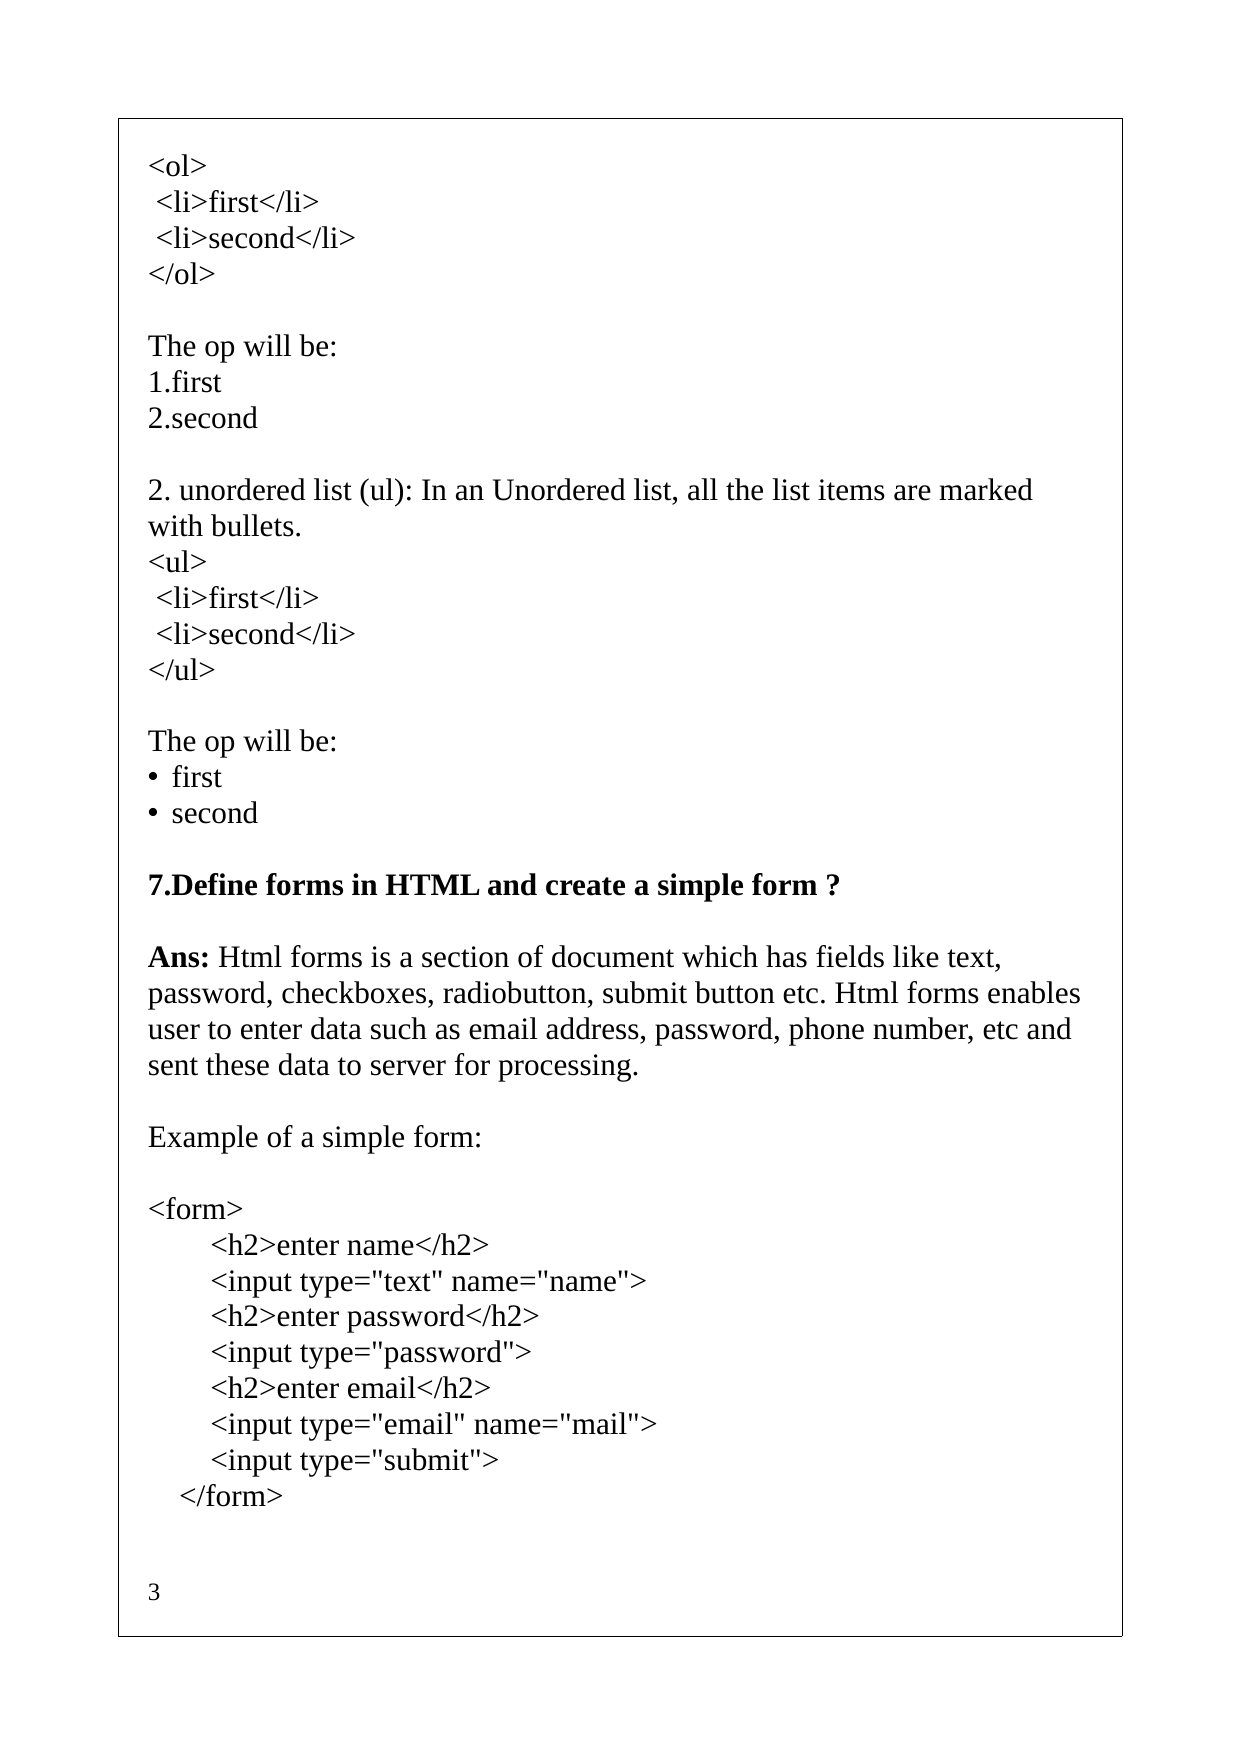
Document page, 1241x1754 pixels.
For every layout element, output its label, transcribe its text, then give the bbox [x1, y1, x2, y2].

text <li>second</li> [148, 615, 1092, 651]
text <input type="submit"> [148, 1441, 1092, 1477]
text 1.first [148, 363, 1092, 399]
text 2. unordered list (ul): In an Unordered list, all the list items are marked with bullets. [148, 471, 1092, 543]
list second [148, 794, 1092, 831]
text 2.second [148, 399, 1092, 435]
text <ol> [148, 148, 1092, 184]
text <li>first</li> [148, 579, 1092, 615]
text <input type="text" name="name"> [148, 1262, 1092, 1298]
list first [148, 759, 1092, 794]
text </form> [148, 1477, 1092, 1513]
text <ul> [148, 543, 1092, 579]
text <li>second</li> [148, 219, 1092, 256]
text <h2>enter password</h2> [148, 1298, 1092, 1334]
text <input type="email" name="mail"> [148, 1406, 1092, 1441]
text <li>first</li> [148, 184, 1092, 219]
text </ol> [148, 256, 1092, 291]
text Ans: Html forms is a section of document which has fields like text, password, checkboxes, radiobutton, submit button etc. Html forms enables user to enter data such as email address, password, phone number, etc and sent these data to server for processing. [148, 938, 1092, 1082]
text The op will be: [148, 327, 1092, 363]
text <h2>enter email</h2> [148, 1369, 1092, 1406]
text The op will be: [148, 723, 1092, 759]
text <input type="password"> [148, 1334, 1092, 1369]
text <form> [148, 1190, 1092, 1226]
text Example of a simple form: [148, 1118, 1092, 1154]
text </ul> [148, 651, 1092, 687]
text 7.Define forms in HTML and create a simple form ? [148, 866, 1092, 902]
text <h2>enter name</h2> [148, 1226, 1092, 1262]
